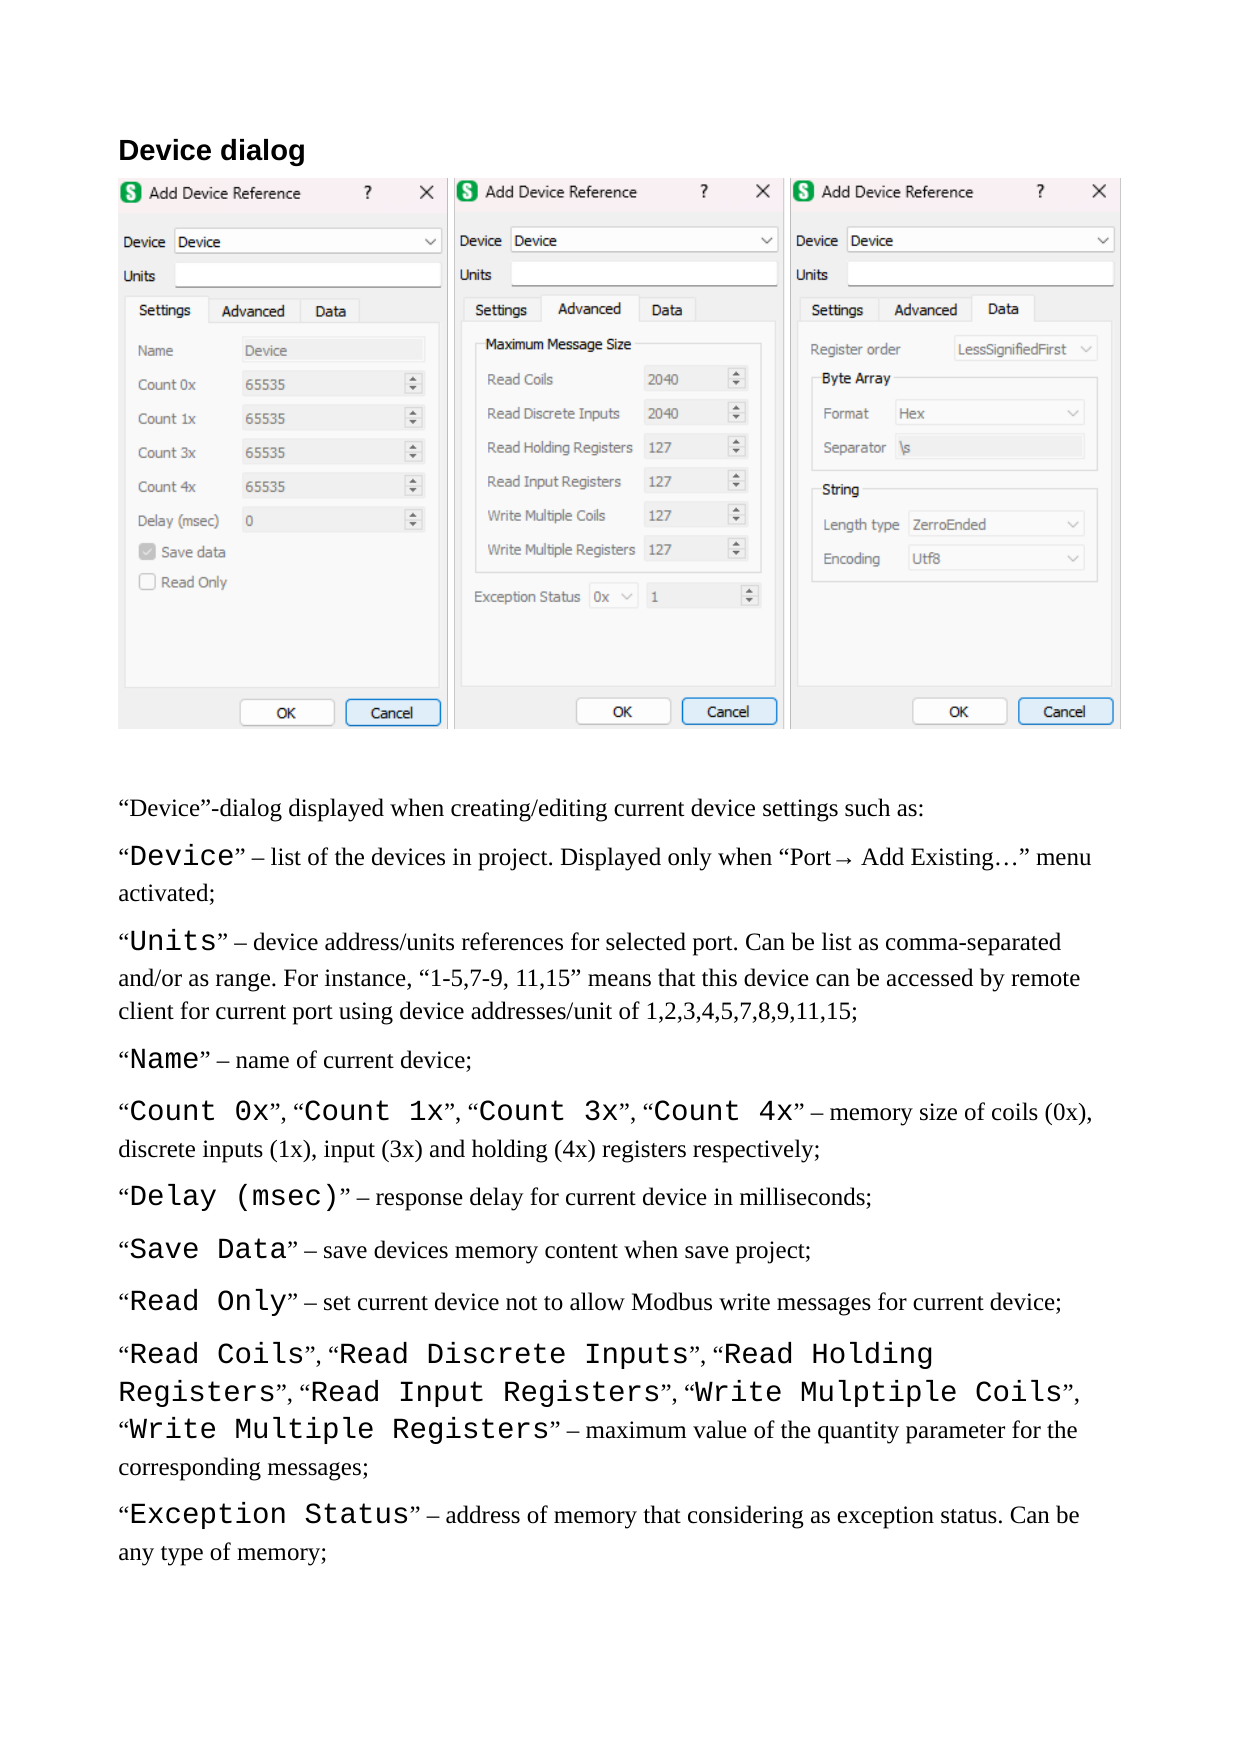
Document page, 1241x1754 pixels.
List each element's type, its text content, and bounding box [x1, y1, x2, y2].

text “Device” – list of the devices in project. Displayed only when “Port→ Add Existing…” menu activated; [118, 841, 1122, 907]
text “Read Only” – set current device not to allow Modbus write messages for current device; [118, 1286, 1122, 1319]
picture [118, 178, 1123, 729]
text “Count 0x”, “Count 1x”, “Count 3x”, “Count 4x” – memory size of coils (0x), discrete inputs (1x), input (3x) and holding (4x) registers respectively; [118, 1096, 1122, 1162]
text “Exception Status” – address of memory that considering as exception status. Can be any type of memory; [118, 1499, 1122, 1566]
text “Name” – name of current device; [118, 1044, 1122, 1077]
text “Units” – device address/units references for selected port. Can be list as comma-separated and/or as range. For instance, “1-5,7-9, 11,15” means that this device can be accessed by remote client for current port using device addresses/unit of 1,2,3,4,5,7,8,9,11,15; [118, 926, 1122, 1025]
text “Save Data” – save devices memory content when save project; [118, 1234, 1122, 1267]
text “Read Coils”, “Read Discrete Inputs”, “Read Holding Registers”, “Read Input Registers”, “Write Mulptiple Coils”, “Write Multiple Registers” – maximum value of the quantity parameter for the corresponding messages; [118, 1339, 1122, 1481]
text “Device”-dialog displayed when creating/editing current device settings such as: [118, 793, 1122, 822]
text “Delay (msec)” – response delay for current device in milliseconds; [118, 1181, 1122, 1214]
subtitle Device dialog [118, 133, 1122, 166]
